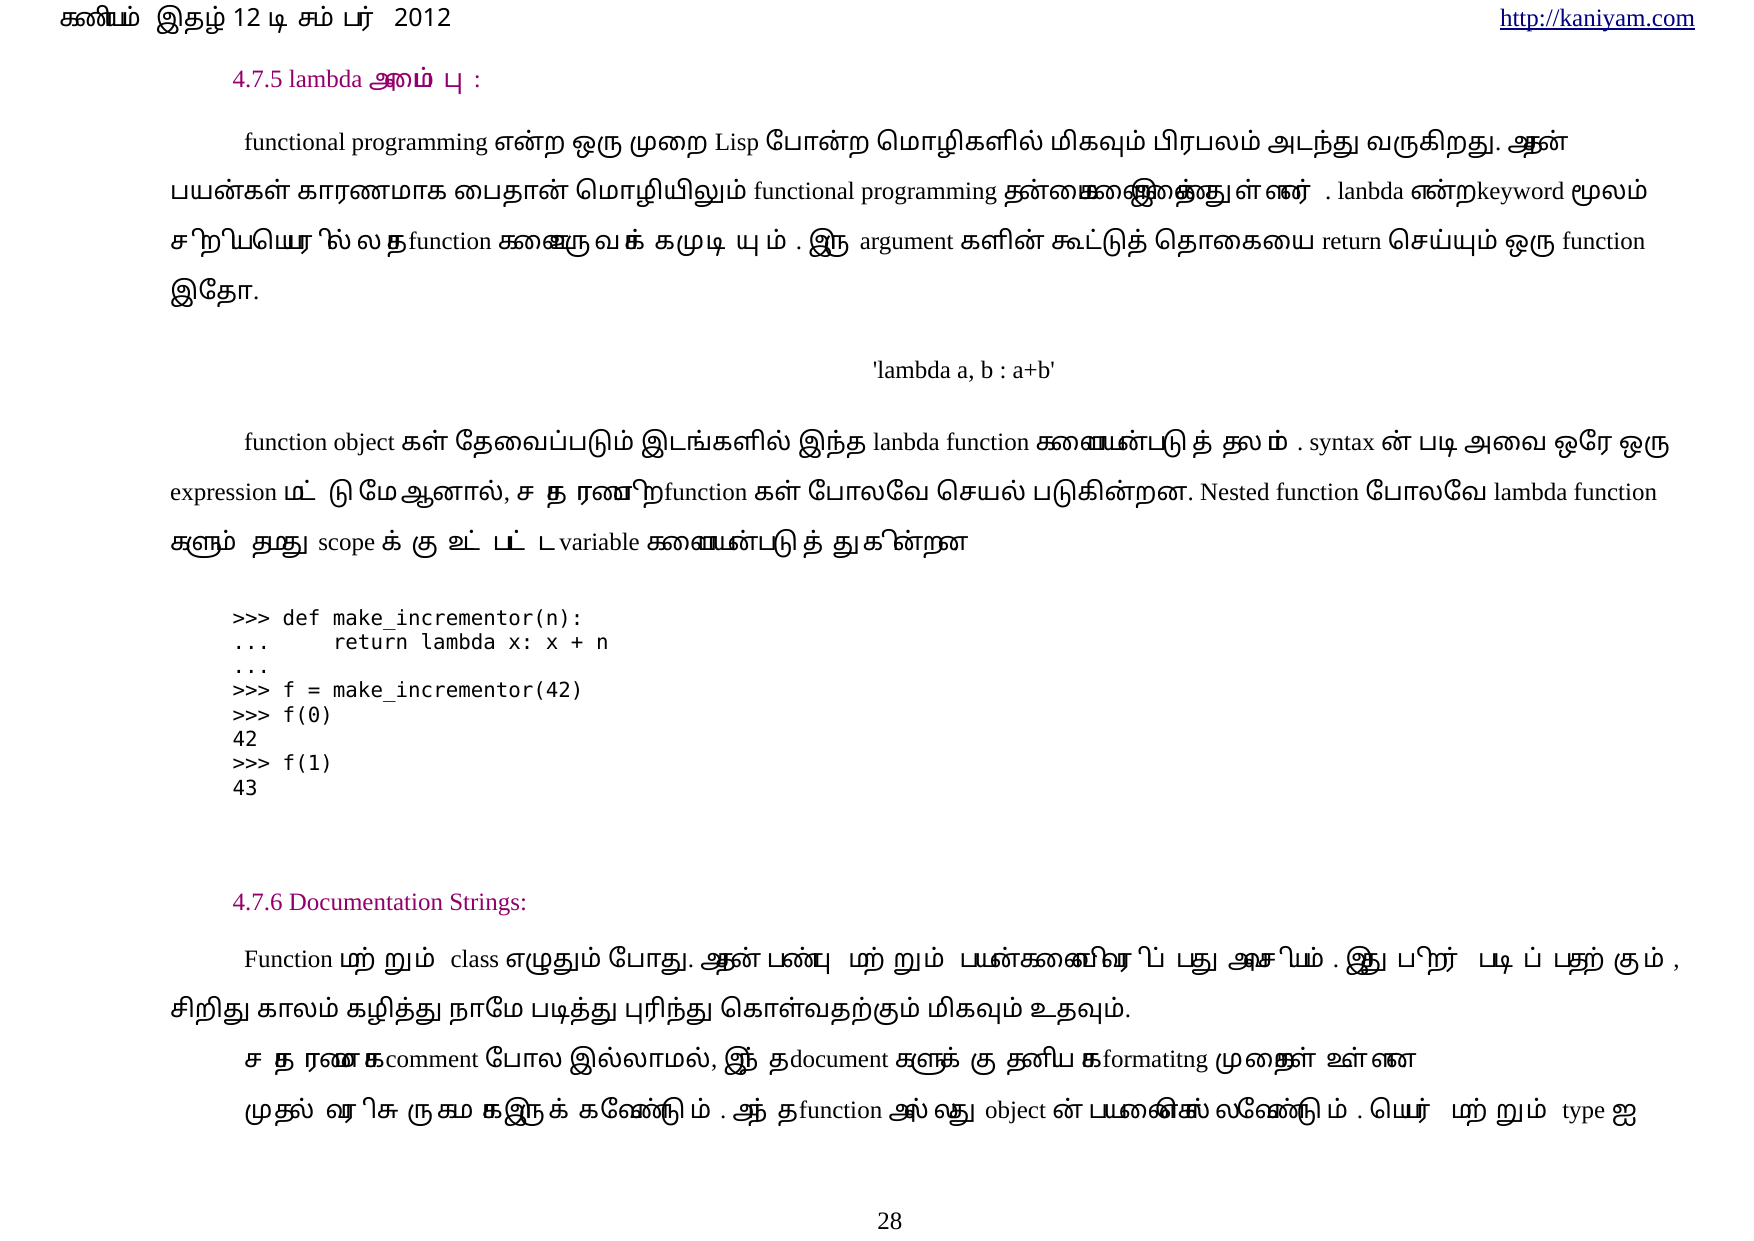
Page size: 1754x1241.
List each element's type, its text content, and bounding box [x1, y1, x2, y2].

text ... return lambda x: x + n [170, 630, 1695, 654]
text 'lambda a, b : a+b' [170, 355, 1695, 384]
text >>> def make_incrementor(n): [170, 606, 1695, 630]
text ... [170, 654, 1695, 678]
text function object கள் தேவைப்படும் இடங்களில் இந்த lanbda function களை பயன்படுத்தலாம். syntax ன் படி அவை ஒரே ஒரு expression மட்டுமே. ஆனால், சாதாரண பிற function கள் போலவே செயல் படுகின்றன. Nested function போலவே lambda function களும் தமது scope க்கு உட்பட்ட variable களை பயன்படுத்துகின்றன. [170, 427, 1695, 560]
text >>> f(0) [170, 703, 1695, 727]
text Function மற்றும் class எழுதும் போது. அதன் பண்பு மற்றும் பயன்களை விவரிப்பது அவசியம். இது பிறர் படிப்பதற்கும், சிறிது காலம் கழித்து நாமே படித்து புரிந்து கொள்வதற்கும் மிகவும் உதவும். [170, 944, 1695, 1028]
text >>> f = make_incrementor(42) [170, 678, 1695, 703]
text 4.7.5 lambda அமைப்பு: [170, 64, 1695, 98]
text சாதாரணமாக comment போல இல்லாமல், இந்த document களுக்கு தனியாக formatitng முறைகள் உள்ளன. [170, 1044, 1695, 1078]
text 43 [170, 776, 1695, 800]
text >>> f(1) [170, 751, 1695, 776]
text 4.7.6 Documentation Strings: [170, 887, 1695, 916]
text முதல் வரி சுருகமாக இருக்க வேண்டும். அந்த function அல்லது object ன் பயனை சொல்ல வேண்டும். பெயர் மற்றும் type ஐ [170, 1095, 1695, 1128]
text functional programming என்ற ஒரு முறை Lisp போன்ற மொழிகளில் மிகவும் பிரபலம் அடந்து வருகிறது. அதன் பயன்கள் காரணமாக பைதான் மொழியிலும் functional programming தன்மைகளை இணைத்துள்ளனர். lanbda என்ற keyword மூலம் சிறிய பெயரில்லாத function களை உருவாக்க முடியும். இரு argument களின் கூட்டுத் தொகையை return செய்யும் ஒரு function இதோ. [170, 127, 1695, 309]
text 42 [170, 727, 1695, 751]
